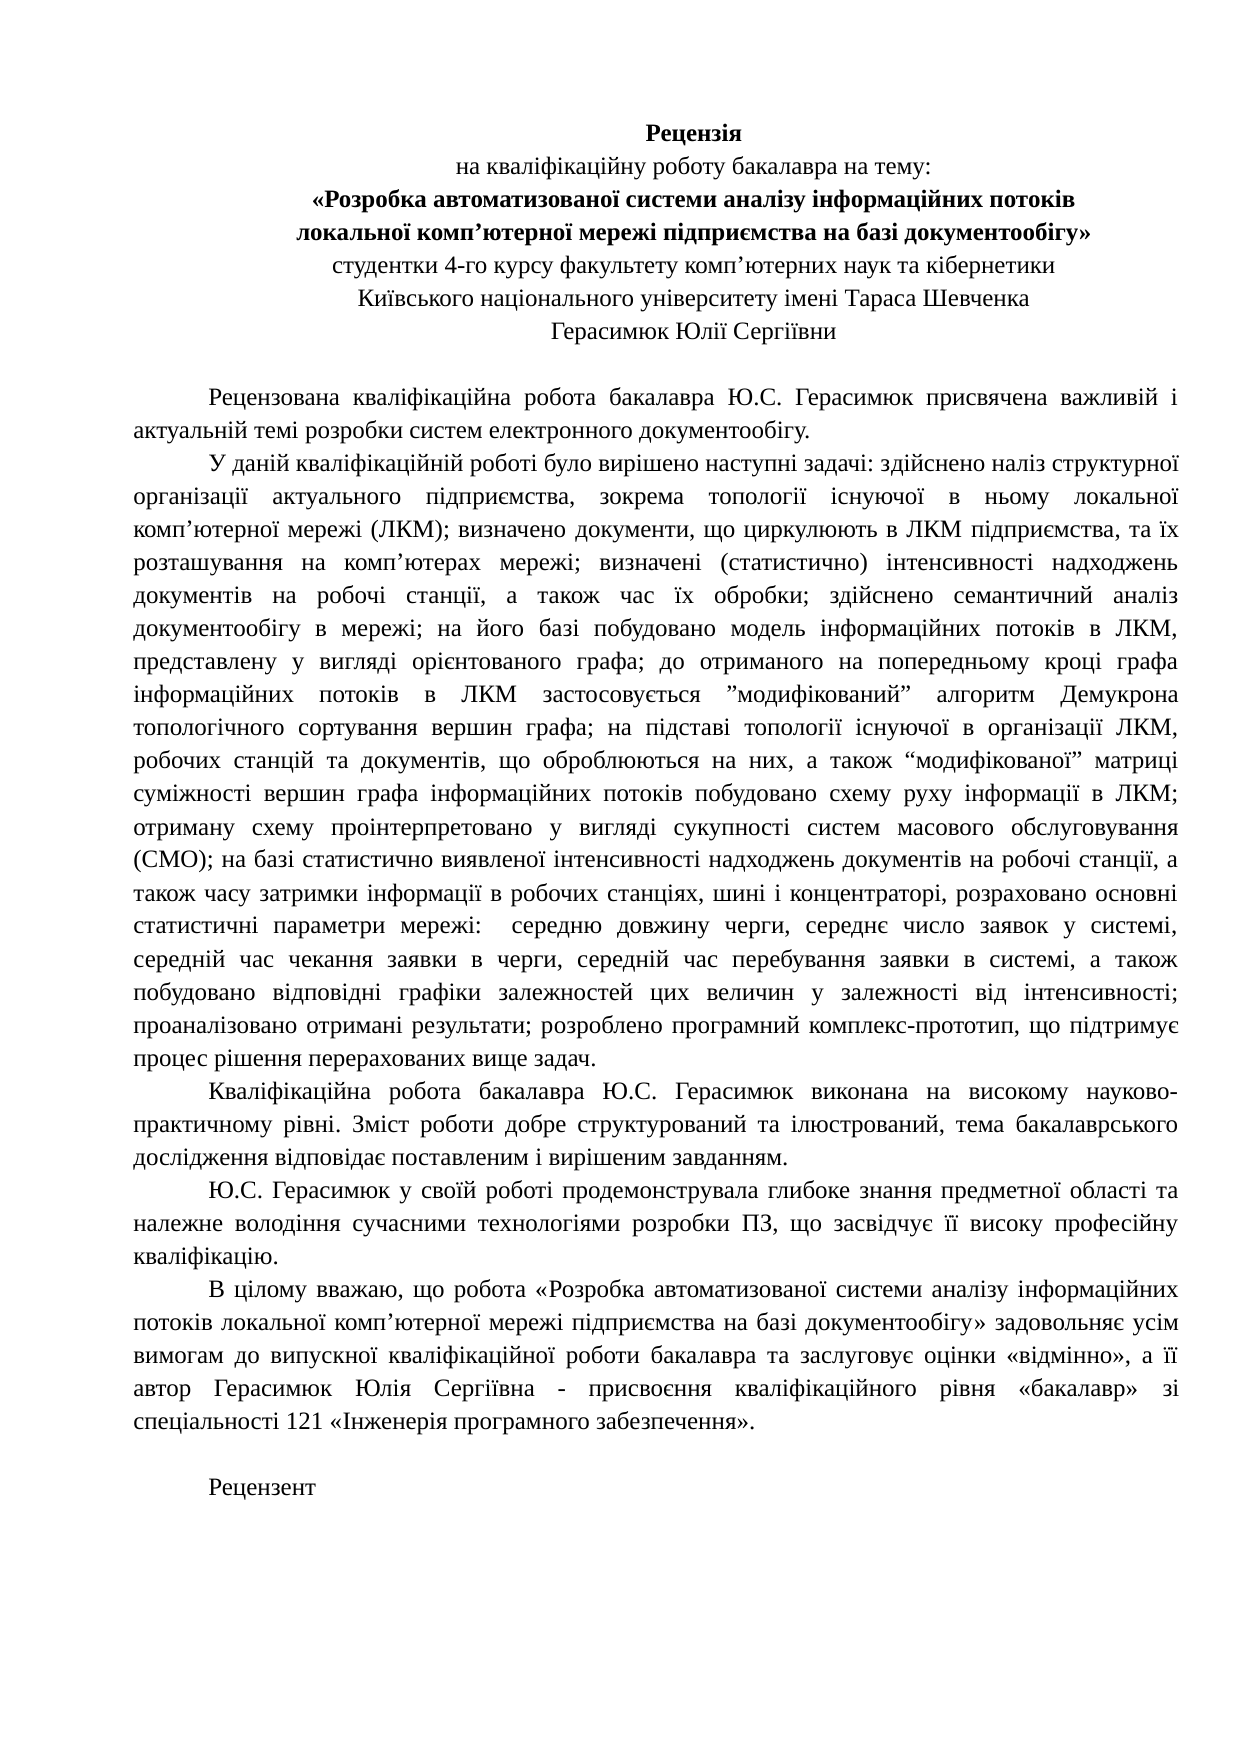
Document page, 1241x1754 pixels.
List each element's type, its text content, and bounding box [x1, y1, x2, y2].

text на кваліфікаційну роботу бакалавра на тему: [133, 151, 1179, 180]
text студентки 4-го курсу факультету комп’ютерних наук та кібернетики [133, 250, 1179, 279]
text Кваліфікаційна робота бакалавра Ю.С. Герасимюк виконана на високому науково-практичному рівні. Зміст роботи добре структурований та ілюстрований, тема бакалаврського дослідження відповідає поставленим і вирішеним завданням. [133, 1076, 1179, 1171]
text Рецензент [133, 1472, 1179, 1501]
text «Розробка автоматизованої системи аналізу інформаційних потоків [133, 184, 1179, 213]
text локальної комп’ютерної мережі підприємства на базі документообігу» [133, 217, 1179, 246]
text Ю.С. Герасимюк у своїй роботі продемонструвала глибоке знання предметної області та належне володіння сучасними технологіями розробки ПЗ, що засвідчує її високу професійну кваліфікацію. [133, 1175, 1179, 1269]
text У даній кваліфікаційній роботі було вирішено наступні задачі: здійснено наліз структурної організації актуального підприємства, зокрема топології існуючої в ньому локальної комп’ютерної мережі (ЛКМ); визначено документи, що циркулюють в ЛКМ підприємства, та їх розташування на комп’ютерах мережі; визначені (статистично) інтенсивності надходжень документів на робочі станції, а також час їх обробки; здійснено семантичний аналіз документообігу в мережі; на його базі побудовано модель інформаційних потоків в ЛКМ, представлену у вигляді орієнтованого графа; до отриманого на попередньому кроці графа інформаційних потоків в ЛКМ застосовується ”модифікований” алгоритм Демукрона топологічного сортування вершин графа; на підставі топології існуючої в організації ЛКМ, робочих станцій та документів, що оброблюються на них, а також “модифікованої” матриці суміжності вершин графа інформаційних потоків побудовано схему руху інформації в ЛКМ; отриману схему проінтерпретовано у вигляді сукупності систем масового обслуговування (СМО); на базі статистично виявленої інтенсивності надходжень документів на робочі станції, а також часу затримки інформації в робочих станціях, шині і концентраторі, розраховано основні статистичні параметри мережі: середню довжину черги, середнє число заявок у системі, середній час чекання заявки в черги, середній час перебування заявки в системі, а також побудовано відповідні графіки залежностей цих величин у залежності від інтенсивності; проаналізовано отримані результати; розроблено програмний комплекс-прототип, що підтримує процес рішення перерахованих вище задач. [133, 448, 1179, 1071]
text Рецензована кваліфікаційна робота бакалавра Ю.С. Герасимюк присвячена важливій і актуальній темі розробки систем електронного документообігу. [133, 382, 1179, 444]
text Київського національного університету імені Тараса Шевченка [133, 283, 1179, 312]
text Герасимюк Юлії Сергіївни [133, 316, 1179, 345]
text В цілому вважаю, що робота «Розробка автоматизованої системи аналізу інформаційних потоків локальної комп’ютерної мережі підприємства на базі документообігу» задовольняє усім вимогам до випускної кваліфікаційної роботи бакалавра та заслуговує оцінки «відмінно», а її автор Герасимюк Юлія Сергіївна - присвоєння кваліфікаційного рівня «бакалавр» зі спеціальності 121 «Інженерія програмного забезпечення». [133, 1274, 1179, 1435]
text Рецензія [133, 118, 1179, 147]
